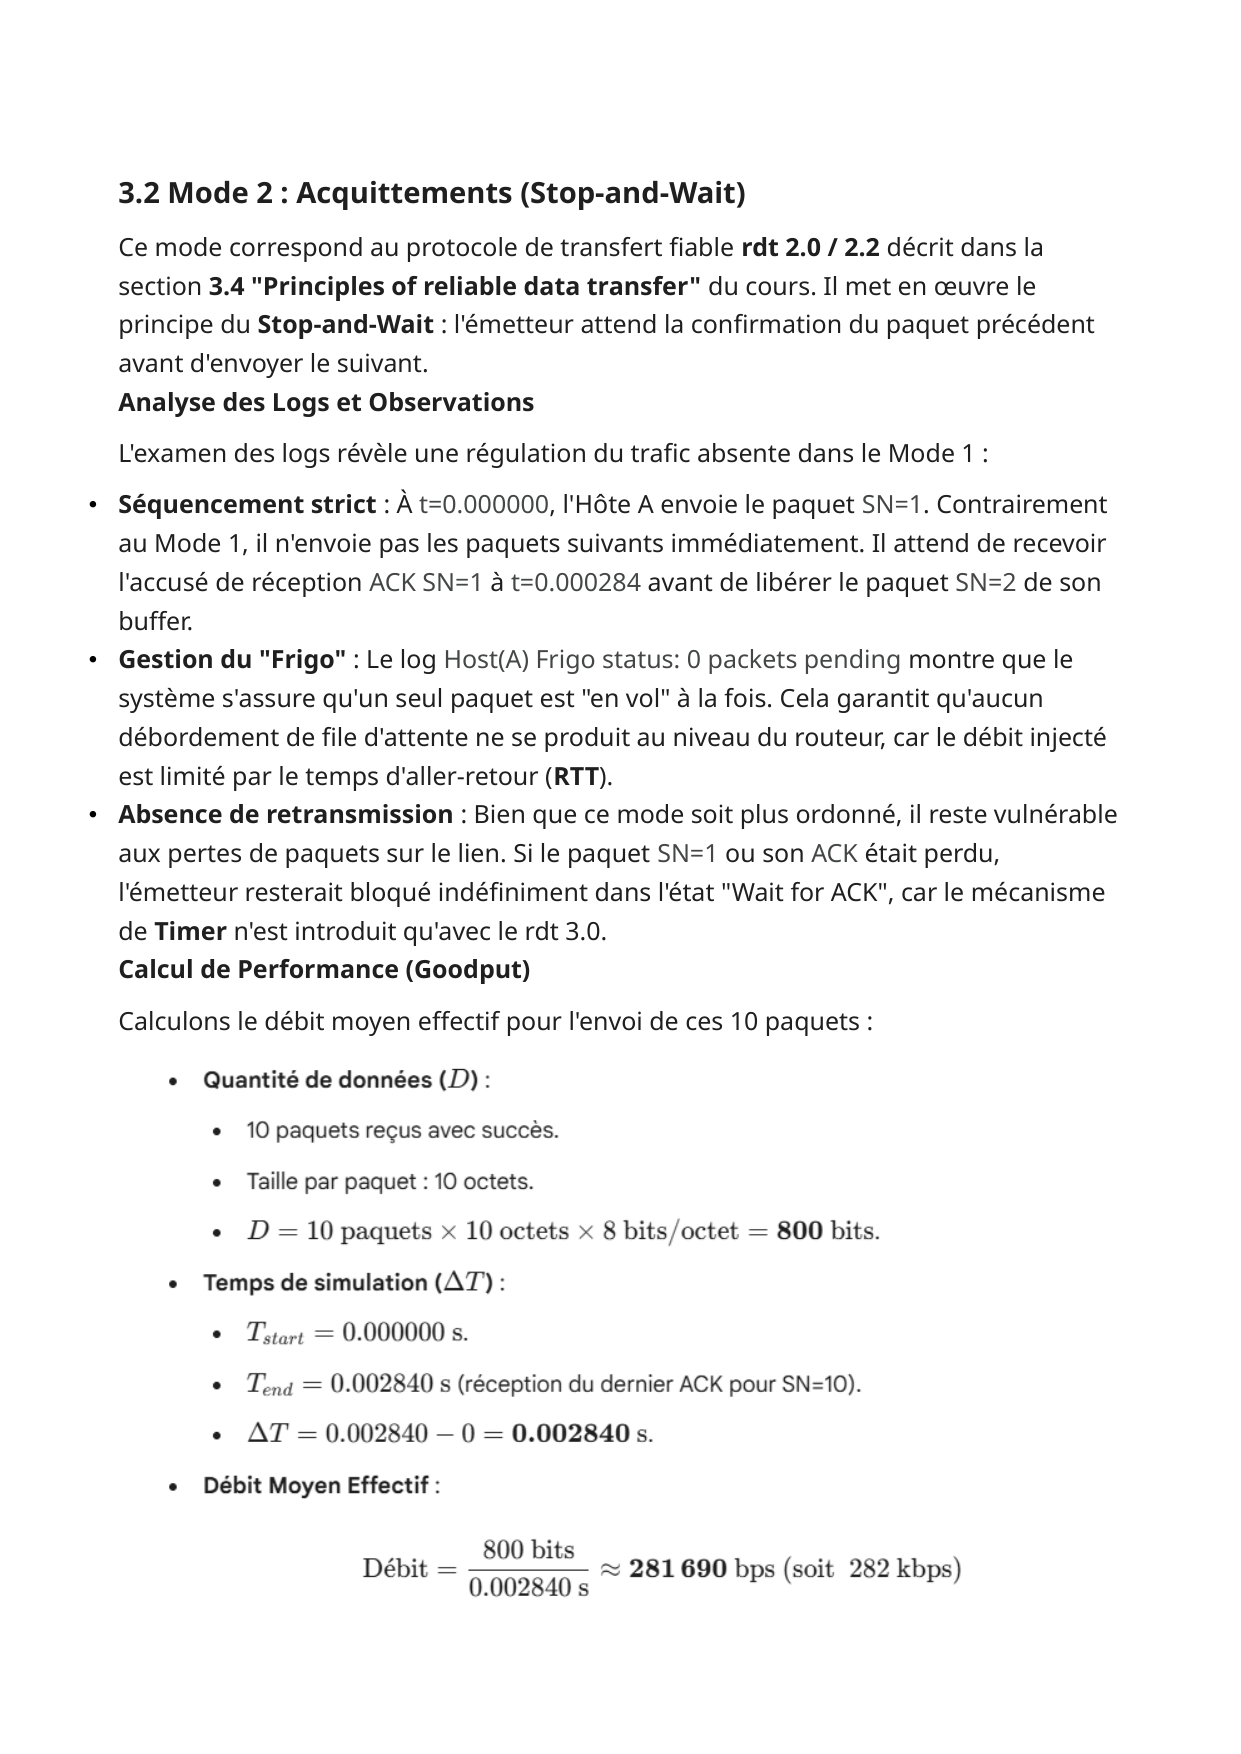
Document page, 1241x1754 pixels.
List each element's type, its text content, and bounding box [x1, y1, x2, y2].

subtitle 3.2 Mode 2 : Acquittements (Stop-and-Wait) [118, 172, 1122, 212]
list Gestion du "Frigo" : Le log Host(A) Frigo status: 0 packets pending montre que le système s'assure qu'un seul paquet est "en vol" à la fois. Cela garantit qu'aucun débordement de file d'attente ne se produit au niveau du routeur, car le débit injecté est limité par le temps d'aller-retour (RTT). [118, 642, 1122, 792]
list Séquencement strict : À t=0.000000, l'Hôte A envoie le paquet SN=1. Contrairement au Mode 1, il n'envoie pas les paquets suivants immédiatement. Il attend de recevoir l'accusé de réception ACK SN=1 à t=0.000284 avant de libérer le paquet SN=2 de son buffer. [118, 487, 1122, 637]
subtitle Analyse des Logs et Observations [118, 384, 1122, 419]
picture [133, 1054, 1107, 1631]
text Ce mode correspond au protocole de transfert fiable rdt 2.0 / 2.2 décrit dans la section 3.4 "Principles of reliable data transfer" du cours. Il met en œuvre le principe du Stop-and-Wait : l'émetteur attend la confirmation du paquet précédent avant d'envoyer le suivant. [118, 229, 1122, 380]
text L'examen des logs révèle une régulation du trafic absente dans le Mode 1 : [118, 436, 1122, 470]
subtitle Calcul de Performance (Goodput) [118, 952, 1122, 986]
list Absence de retransmission : Bien que ce mode soit plus ordonné, il reste vulnérable aux pertes de paquets sur le lien. Si le paquet SN=1 ou son ACK était perdu, l'émetteur resterait bloqué indéfiniment dans l'état "Wait for ACK", car le mécanisme de Timer n'est introduit qu'avec le rdt 3.0. [118, 797, 1122, 947]
text Calculons le débit moyen effectif pour l'envoi de ces 10 paquets : [118, 1003, 1122, 1037]
